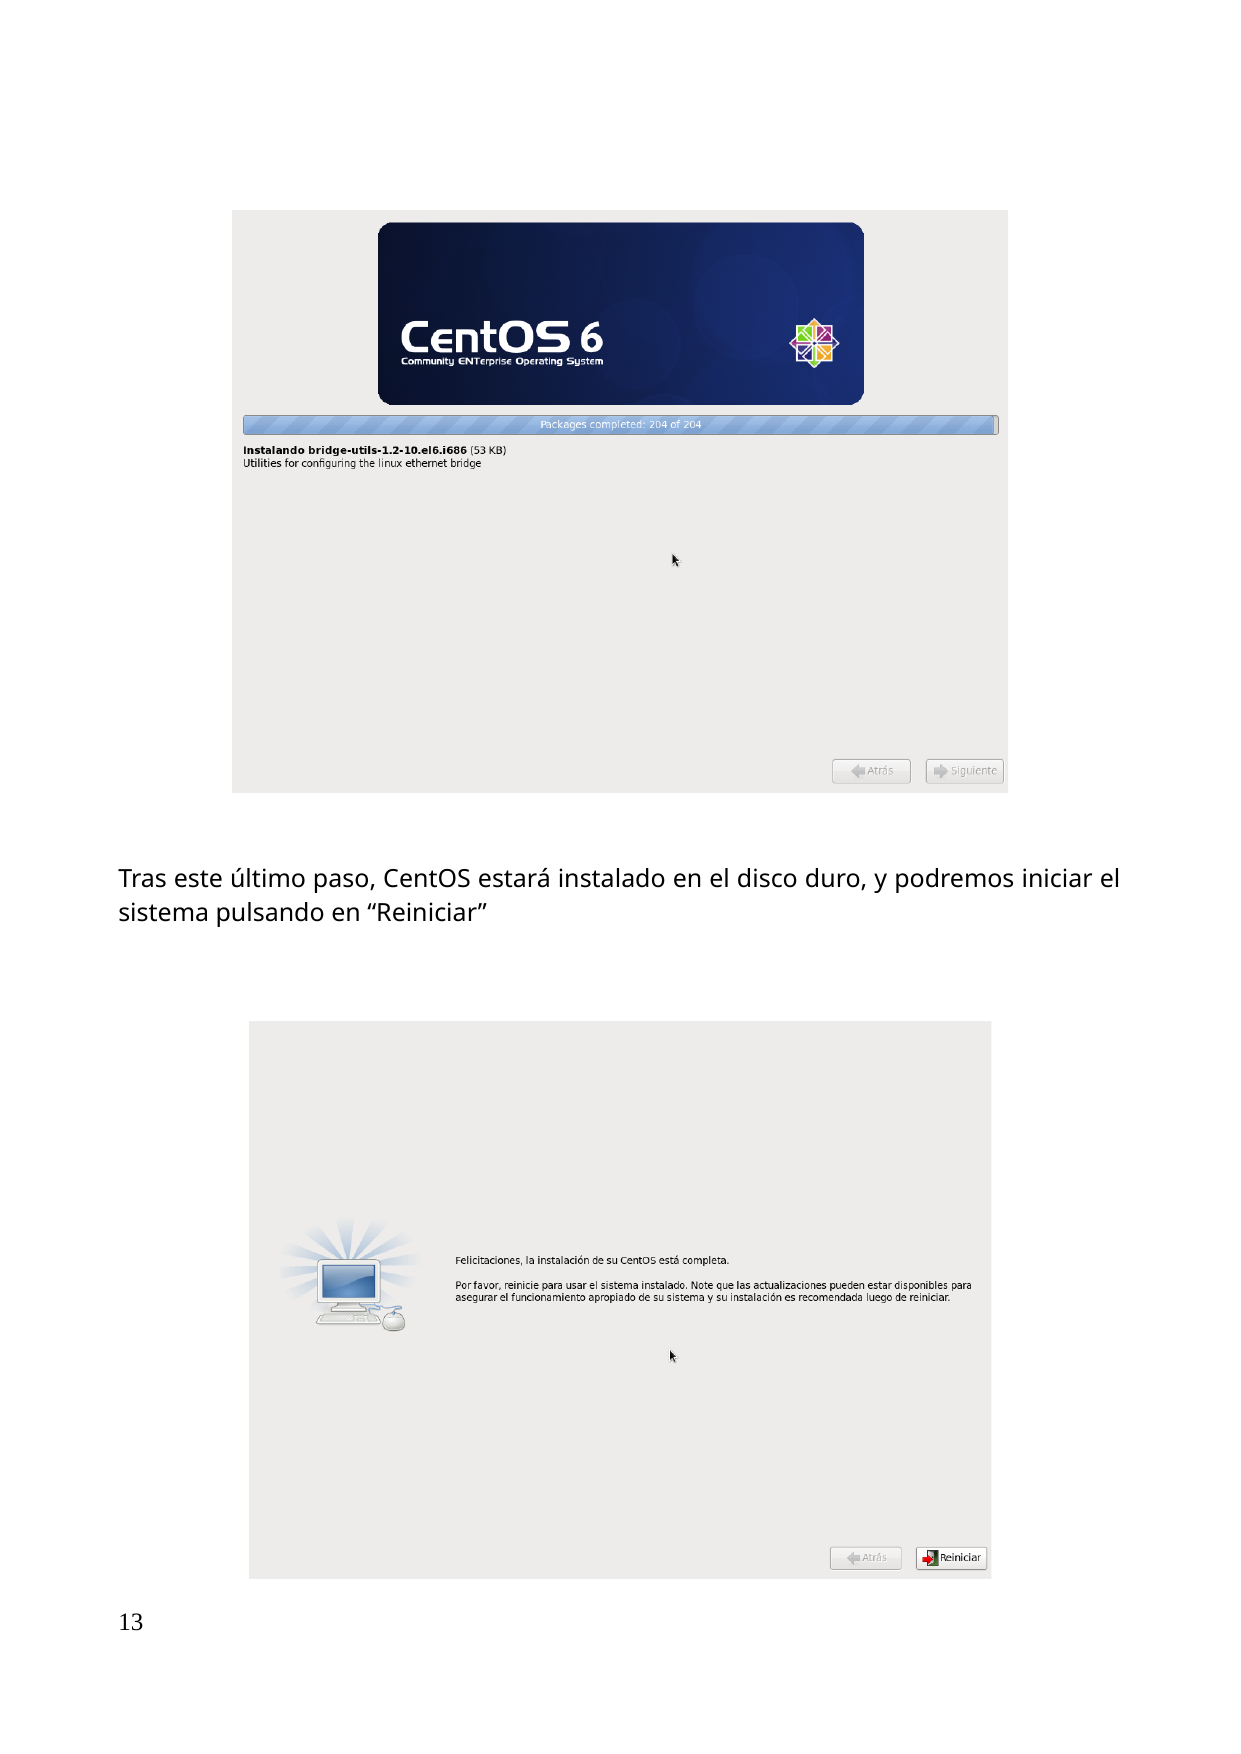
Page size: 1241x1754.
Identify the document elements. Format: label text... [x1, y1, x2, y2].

text Tras este último paso, CentOS estará instalado en el disco duro, y podremos iniciar el sistema pulsando en “Reiniciar” [118, 861, 1122, 929]
picture [232, 210, 1009, 793]
picture [248, 1021, 992, 1579]
